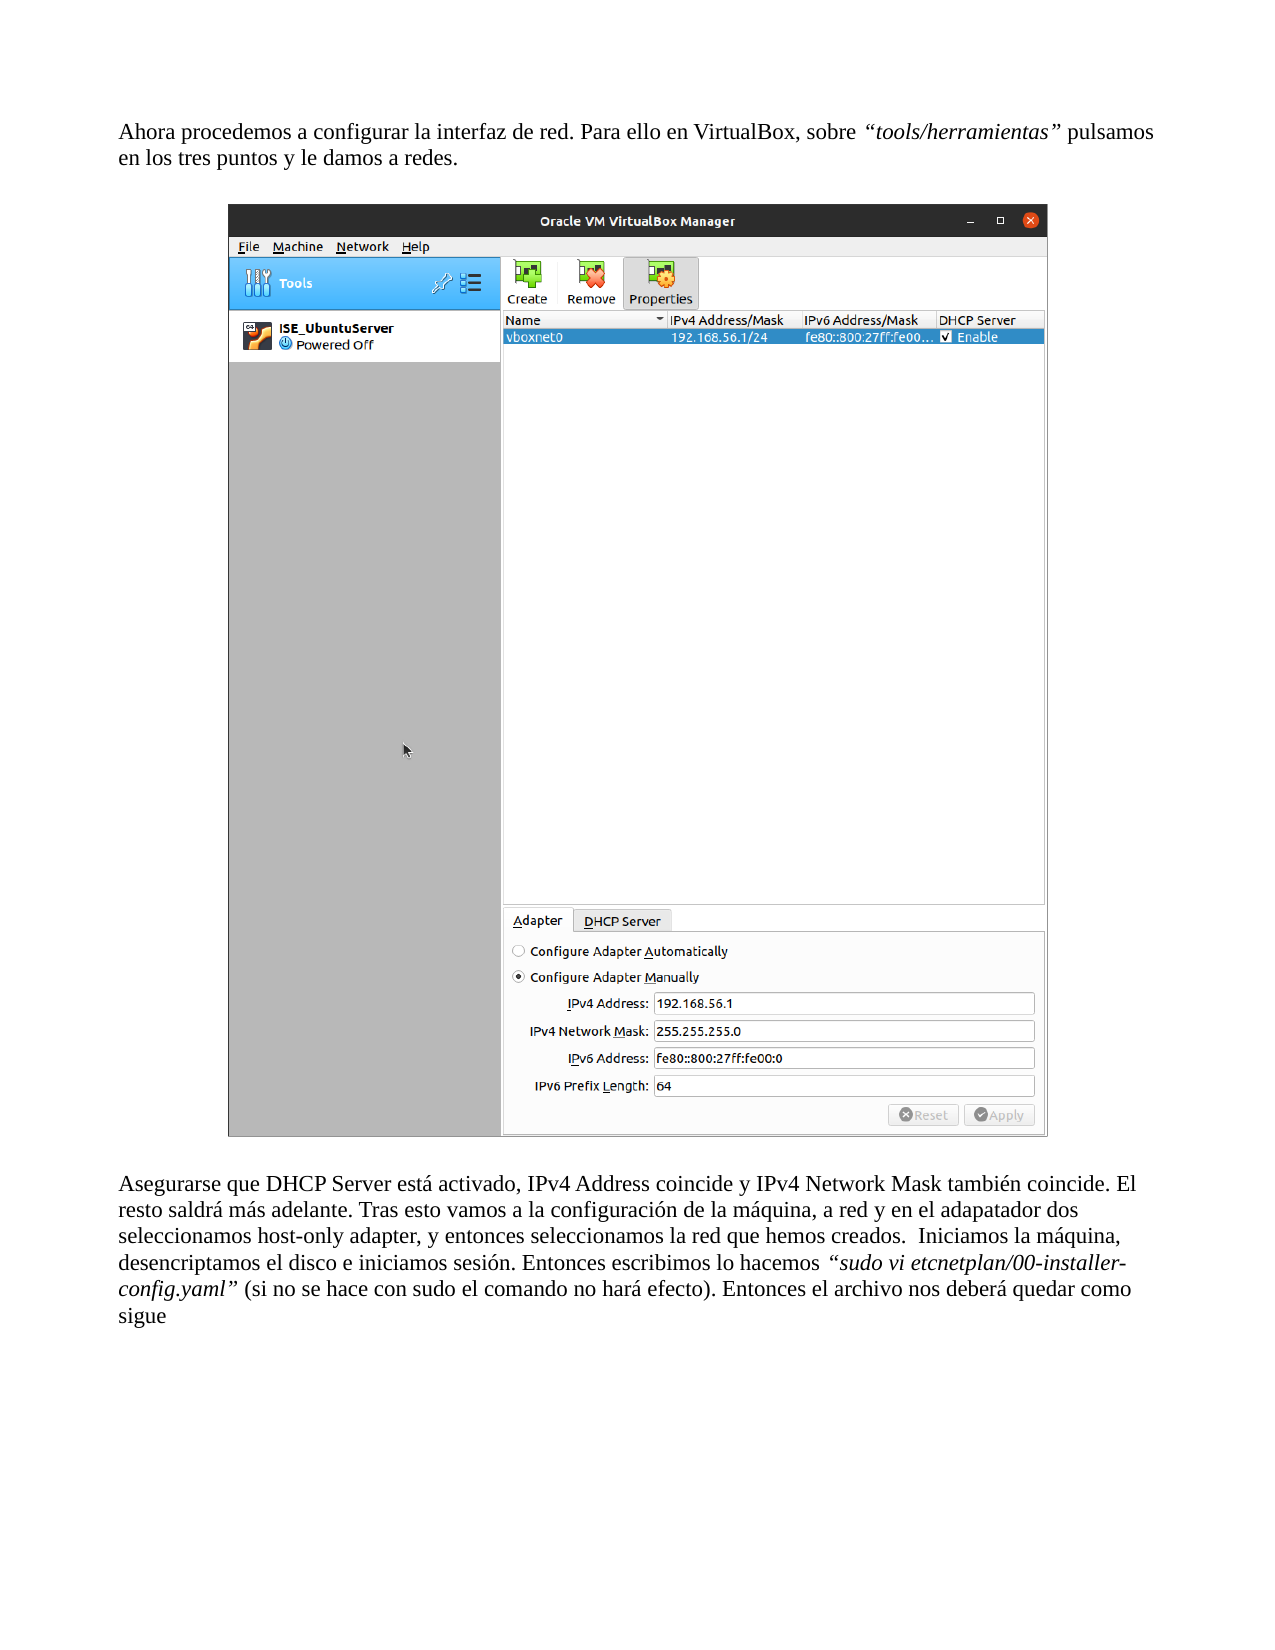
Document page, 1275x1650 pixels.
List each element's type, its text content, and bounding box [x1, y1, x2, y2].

text Ahora procedemos a configurar la interfaz de red. Para ello en VirtualBox, sobre “tools/herramientas” pulsamos en los tres puntos y le damos a redes. [118, 118, 1157, 171]
picture [220, 197, 1055, 1144]
text Asegurarse que DHCP Server está activado, IPv4 Address coincide y IPv4 Network Mask también coincide. El resto saldrá más adelante. Tras esto vamos a la configuración de la máquina, a red y en el adapatador dos seleccionamos host-only adapter, y entonces seleccionamos la red que hemos creados. Iniciamos la máquina, desencriptamos el disco e iniciamos sesión. Entonces escribimos lo hacemos “sudo vi etcnetplan/00-installer-config.yaml” (si no se hace con sudo el comando no hará efecto). Entonces el archivo nos deberá quedar como sigue [118, 1170, 1157, 1328]
